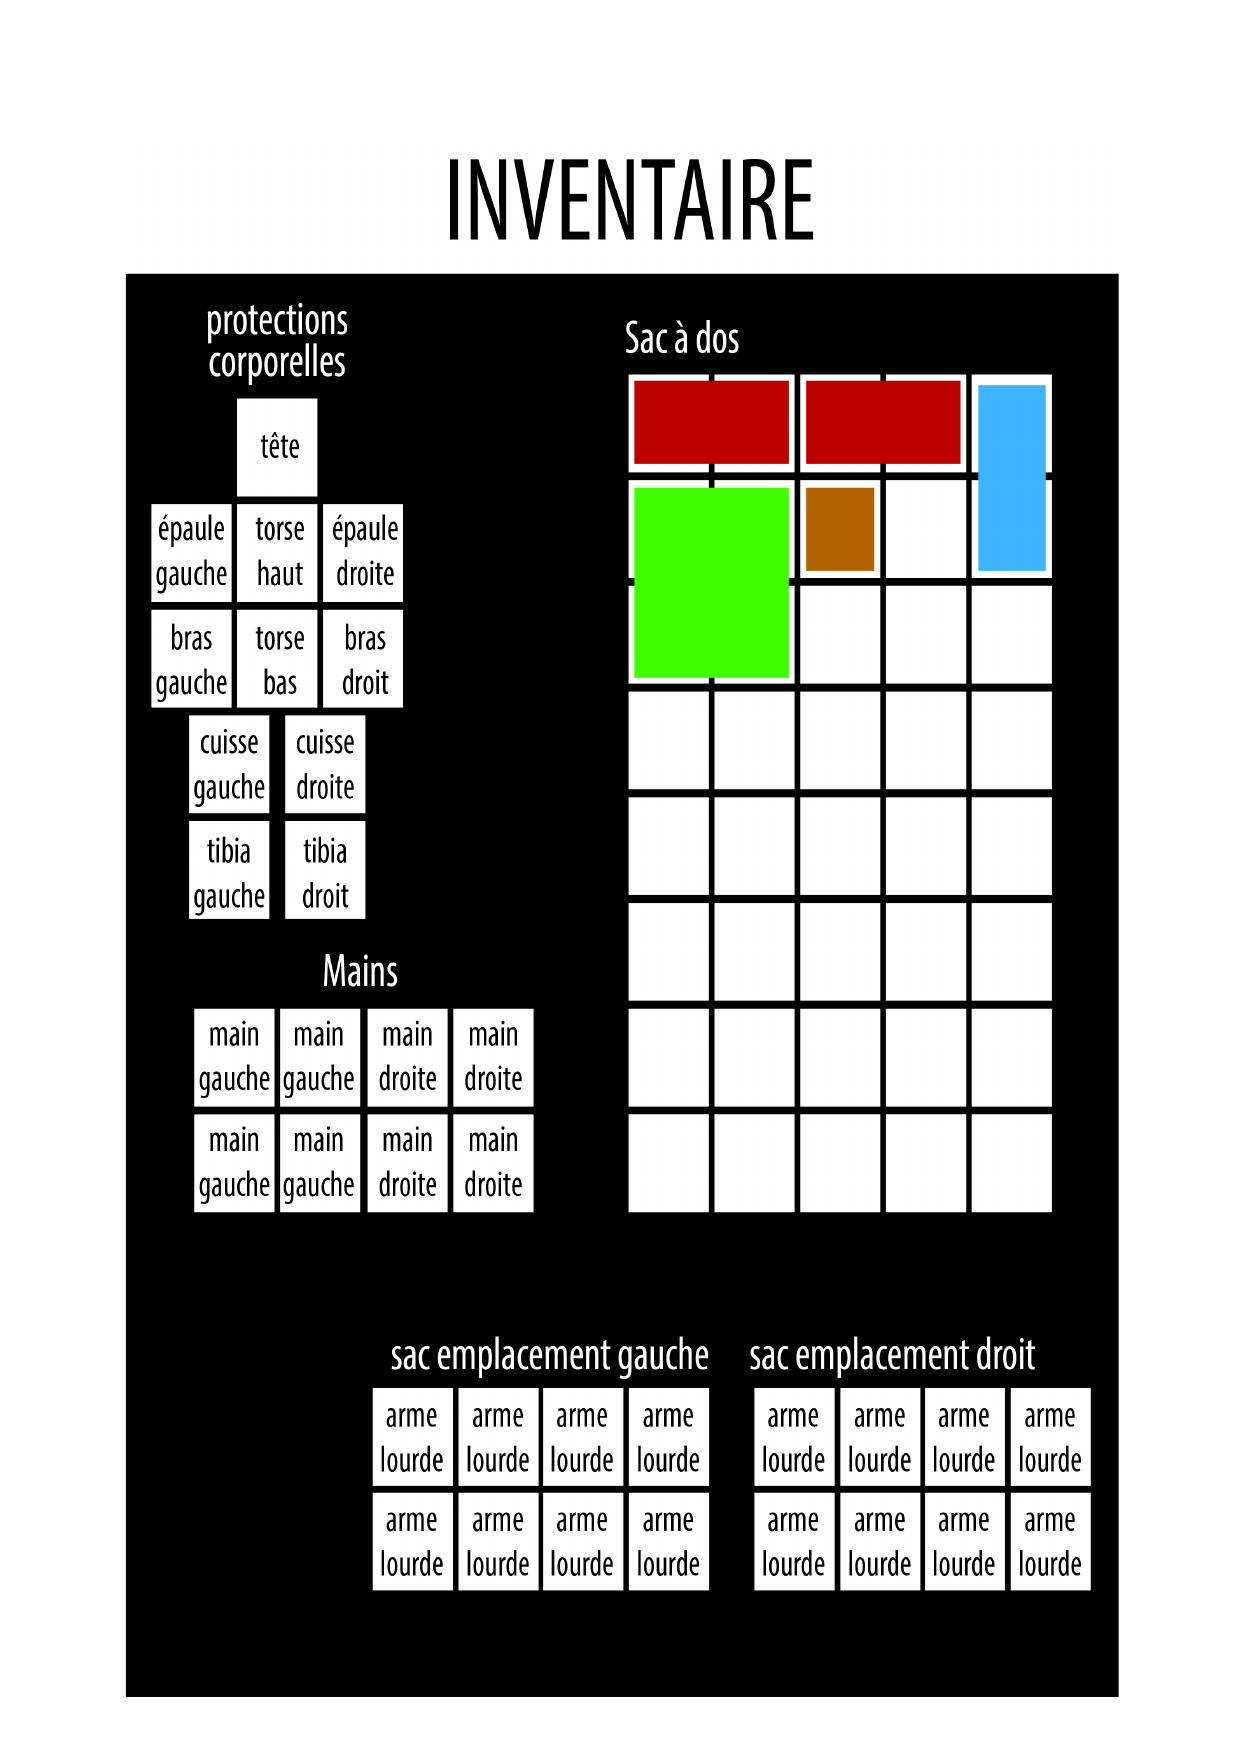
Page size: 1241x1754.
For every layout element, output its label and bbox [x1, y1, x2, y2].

picture [125, 140, 1119, 1697]
